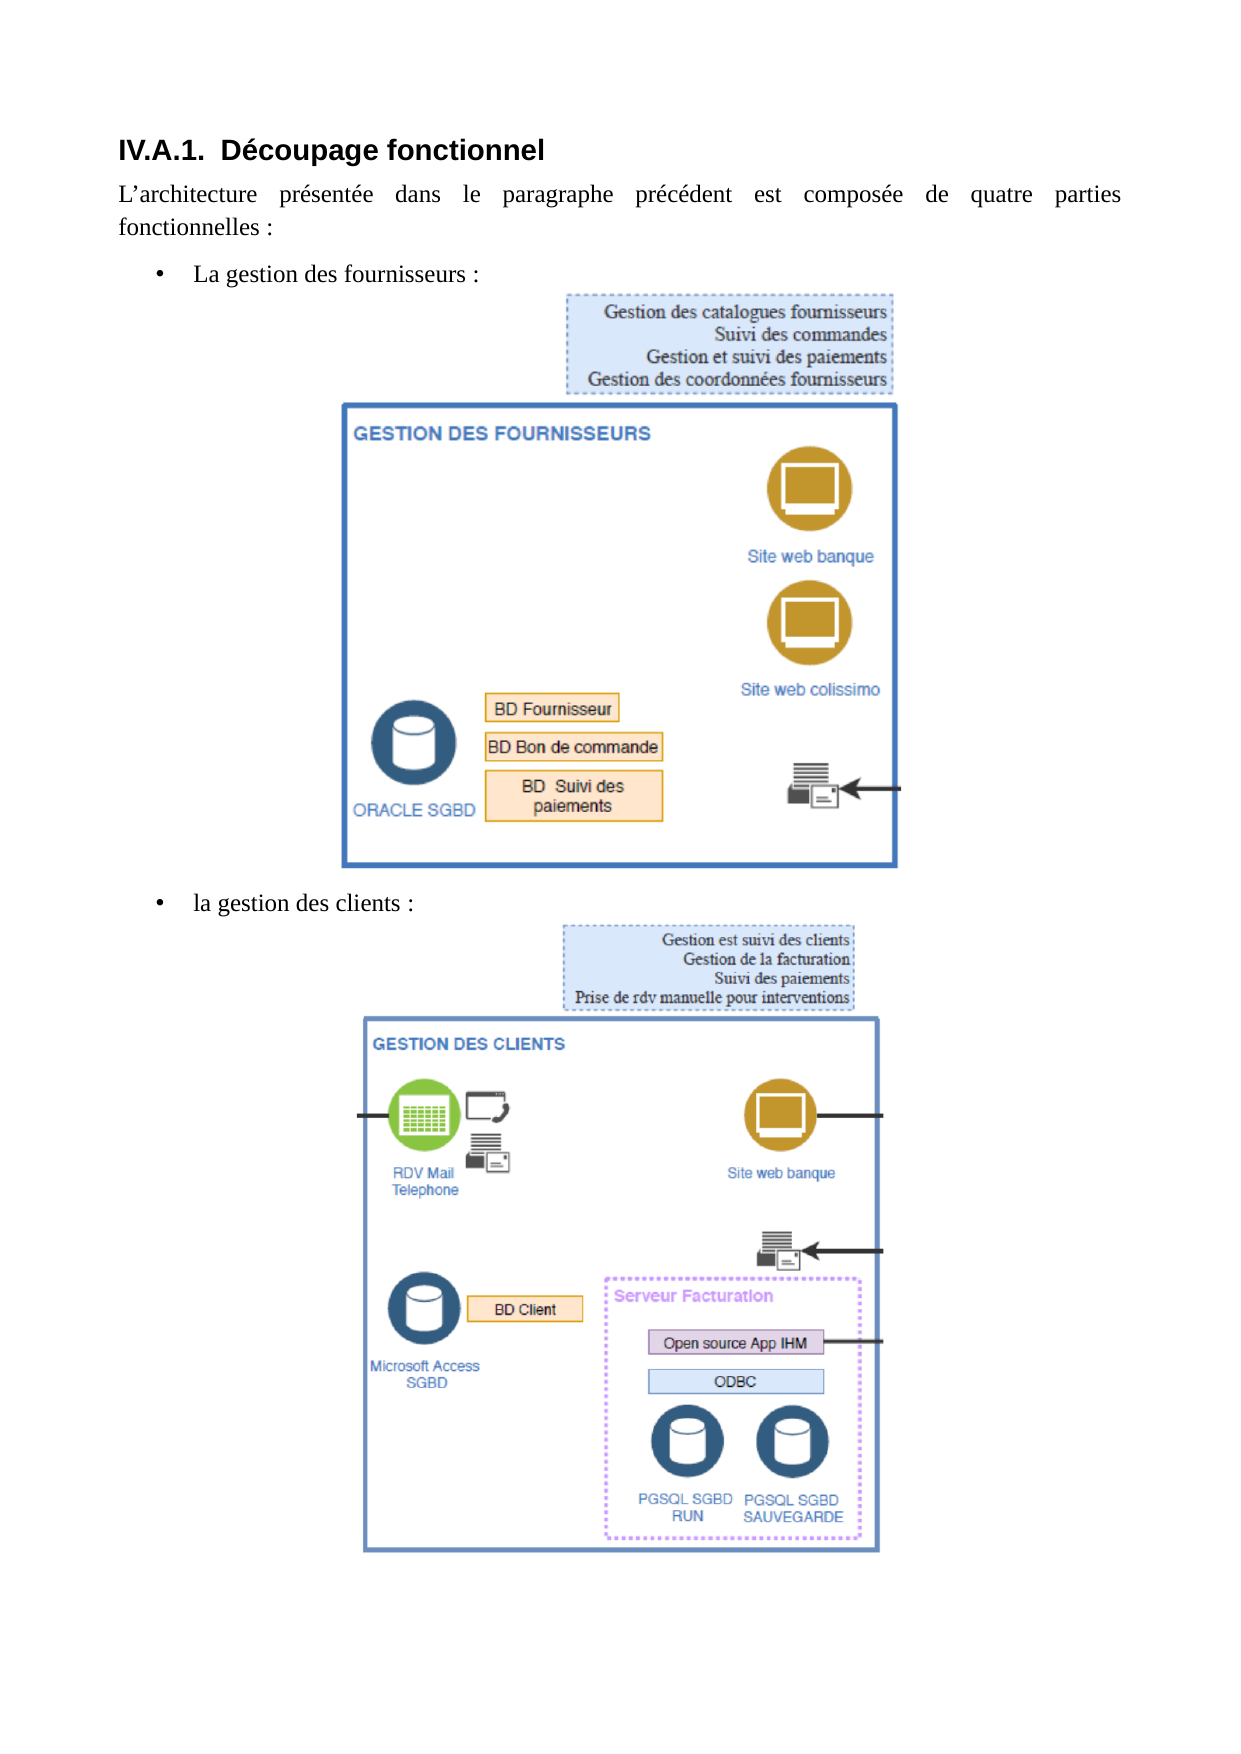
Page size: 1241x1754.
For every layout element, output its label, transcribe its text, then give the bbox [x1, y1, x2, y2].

subtitle Découpage fonctionnel [118, 133, 1122, 166]
picture [356, 917, 884, 1557]
list La gestion des fournisseurs : [156, 259, 1122, 288]
picture [338, 288, 902, 871]
text L’architecture présentée dans le paragraphe précédent est composée de quatre parties fonctionnelles : [118, 179, 1122, 241]
list la gestion des clients : [156, 888, 1122, 917]
